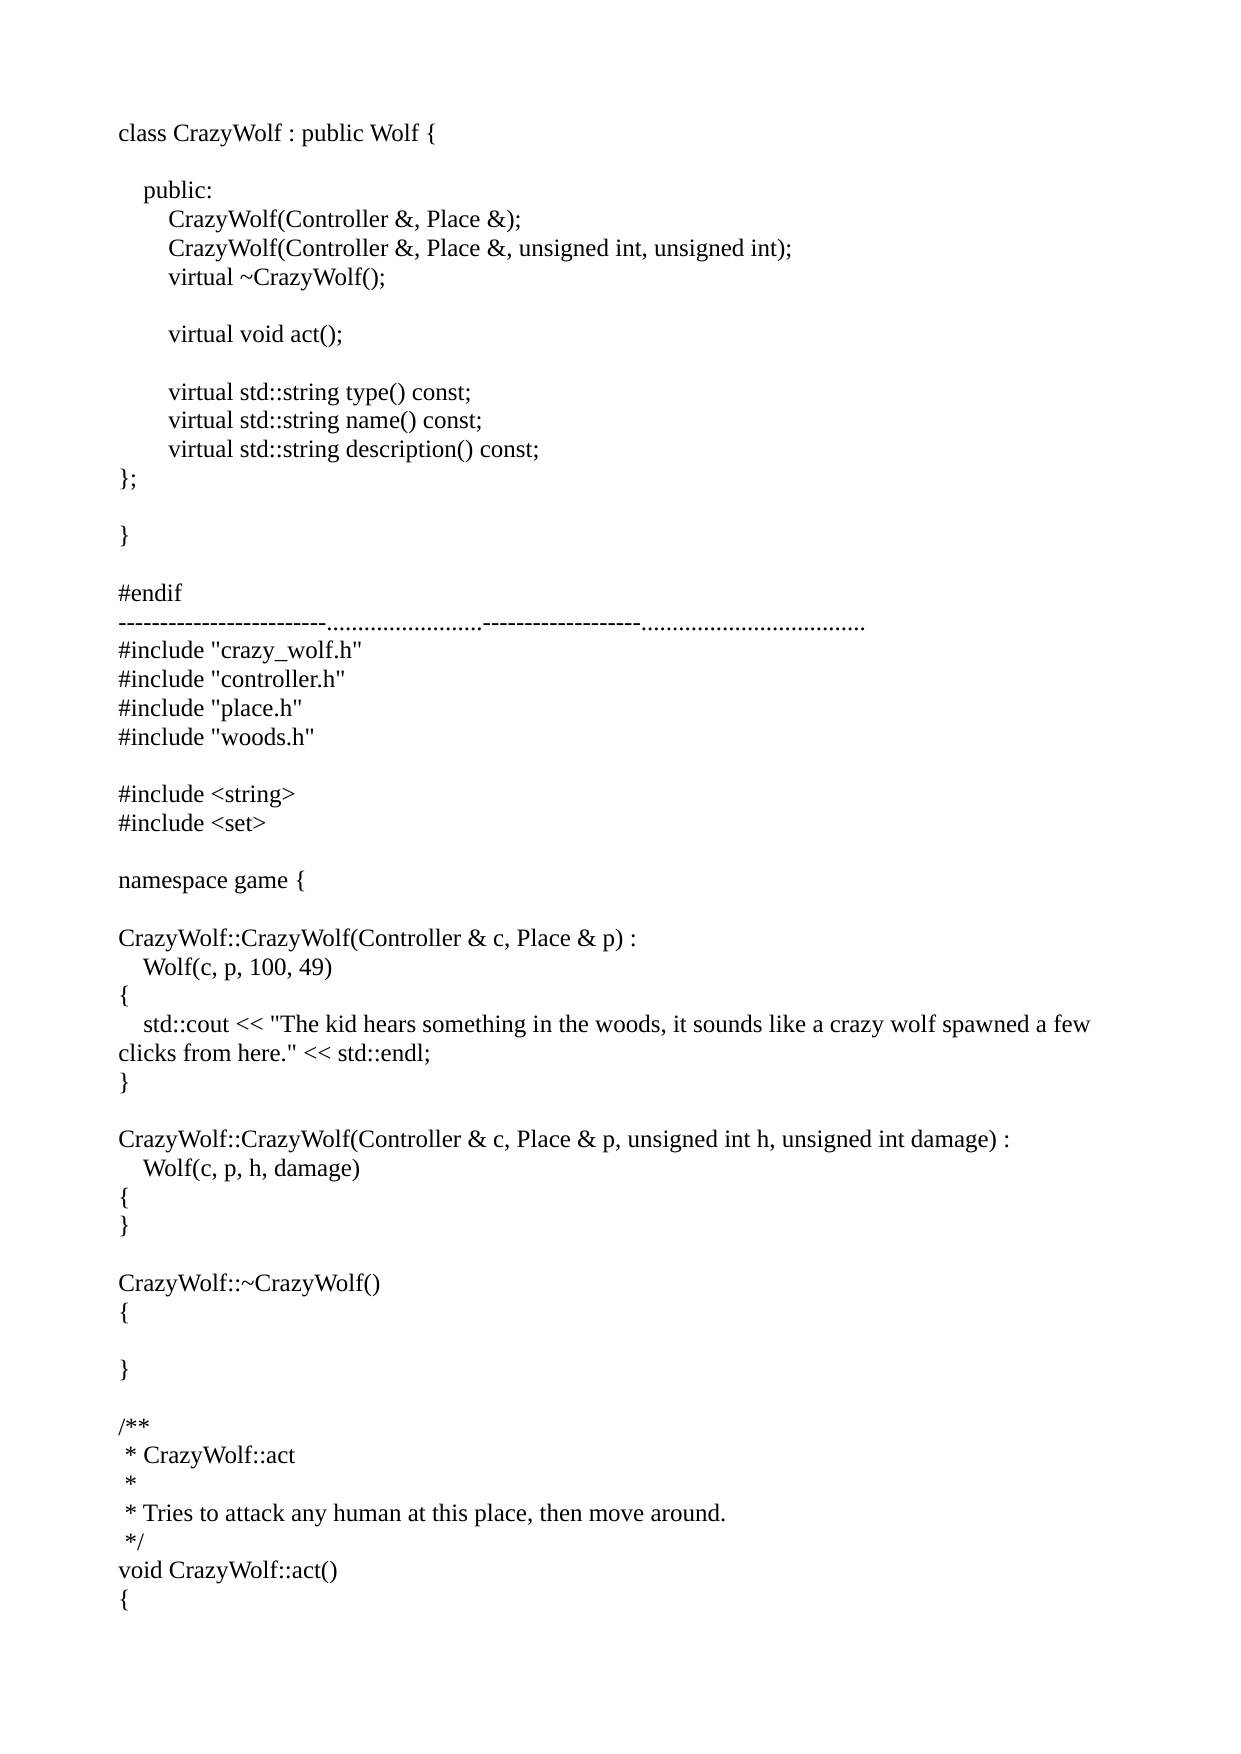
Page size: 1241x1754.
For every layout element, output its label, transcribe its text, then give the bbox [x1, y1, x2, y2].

text namespace game { [118, 866, 1122, 894]
text void CrazyWolf::act() [118, 1556, 1122, 1584]
text #include "crazy_wolf.h" [118, 636, 1122, 664]
text } [118, 1211, 1122, 1239]
text } [118, 1354, 1122, 1383]
text class CrazyWolf : public Wolf { [118, 118, 1122, 147]
text virtual std::string type() const; [118, 377, 1122, 406]
text */ [118, 1527, 1122, 1556]
text CrazyWolf::~CrazyWolf() [118, 1268, 1122, 1297]
text { [118, 1182, 1122, 1211]
text #include "controller.h" [118, 664, 1122, 693]
text } [118, 1067, 1122, 1096]
text * CrazyWolf::act [118, 1441, 1122, 1469]
text #include "woods.h" [118, 722, 1122, 751]
text #endif [118, 578, 1122, 607]
text CrazyWolf(Controller &, Place &, unsigned int, unsigned int); [118, 233, 1122, 262]
text CrazyWolf::CrazyWolf(Controller & c, Place & p, unsigned int h, unsigned int damage) : [118, 1124, 1122, 1153]
text CrazyWolf::CrazyWolf(Controller & c, Place & p) : [118, 923, 1122, 952]
text public: [118, 176, 1122, 204]
text virtual ~CrazyWolf(); [118, 262, 1122, 291]
text Wolf(c, p, 100, 49) [118, 952, 1122, 981]
text #include <string> [118, 779, 1122, 808]
text { [118, 981, 1122, 1009]
text { [118, 1584, 1122, 1613]
text Wolf(c, p, h, damage) [118, 1153, 1122, 1182]
text * Tries to attack any human at this place, then move around. [118, 1498, 1122, 1527]
text /** [118, 1412, 1122, 1441]
text }; [118, 463, 1122, 492]
text virtual void act(); [118, 319, 1122, 348]
text * [118, 1469, 1122, 1498]
text { [118, 1297, 1122, 1326]
text -------------------------.........................-------------------.................................... [118, 607, 1122, 636]
text #include <set> [118, 808, 1122, 837]
text virtual std::string description() const; [118, 434, 1122, 463]
text std::cout << "The kid hears something in the woods, it sounds like a crazy wolf spawned a few clicks from here." << std::endl; [118, 1009, 1122, 1067]
text #include "place.h" [118, 693, 1122, 722]
text } [118, 521, 1122, 549]
text CrazyWolf(Controller &, Place &); [118, 204, 1122, 233]
text virtual std::string name() const; [118, 406, 1122, 434]
